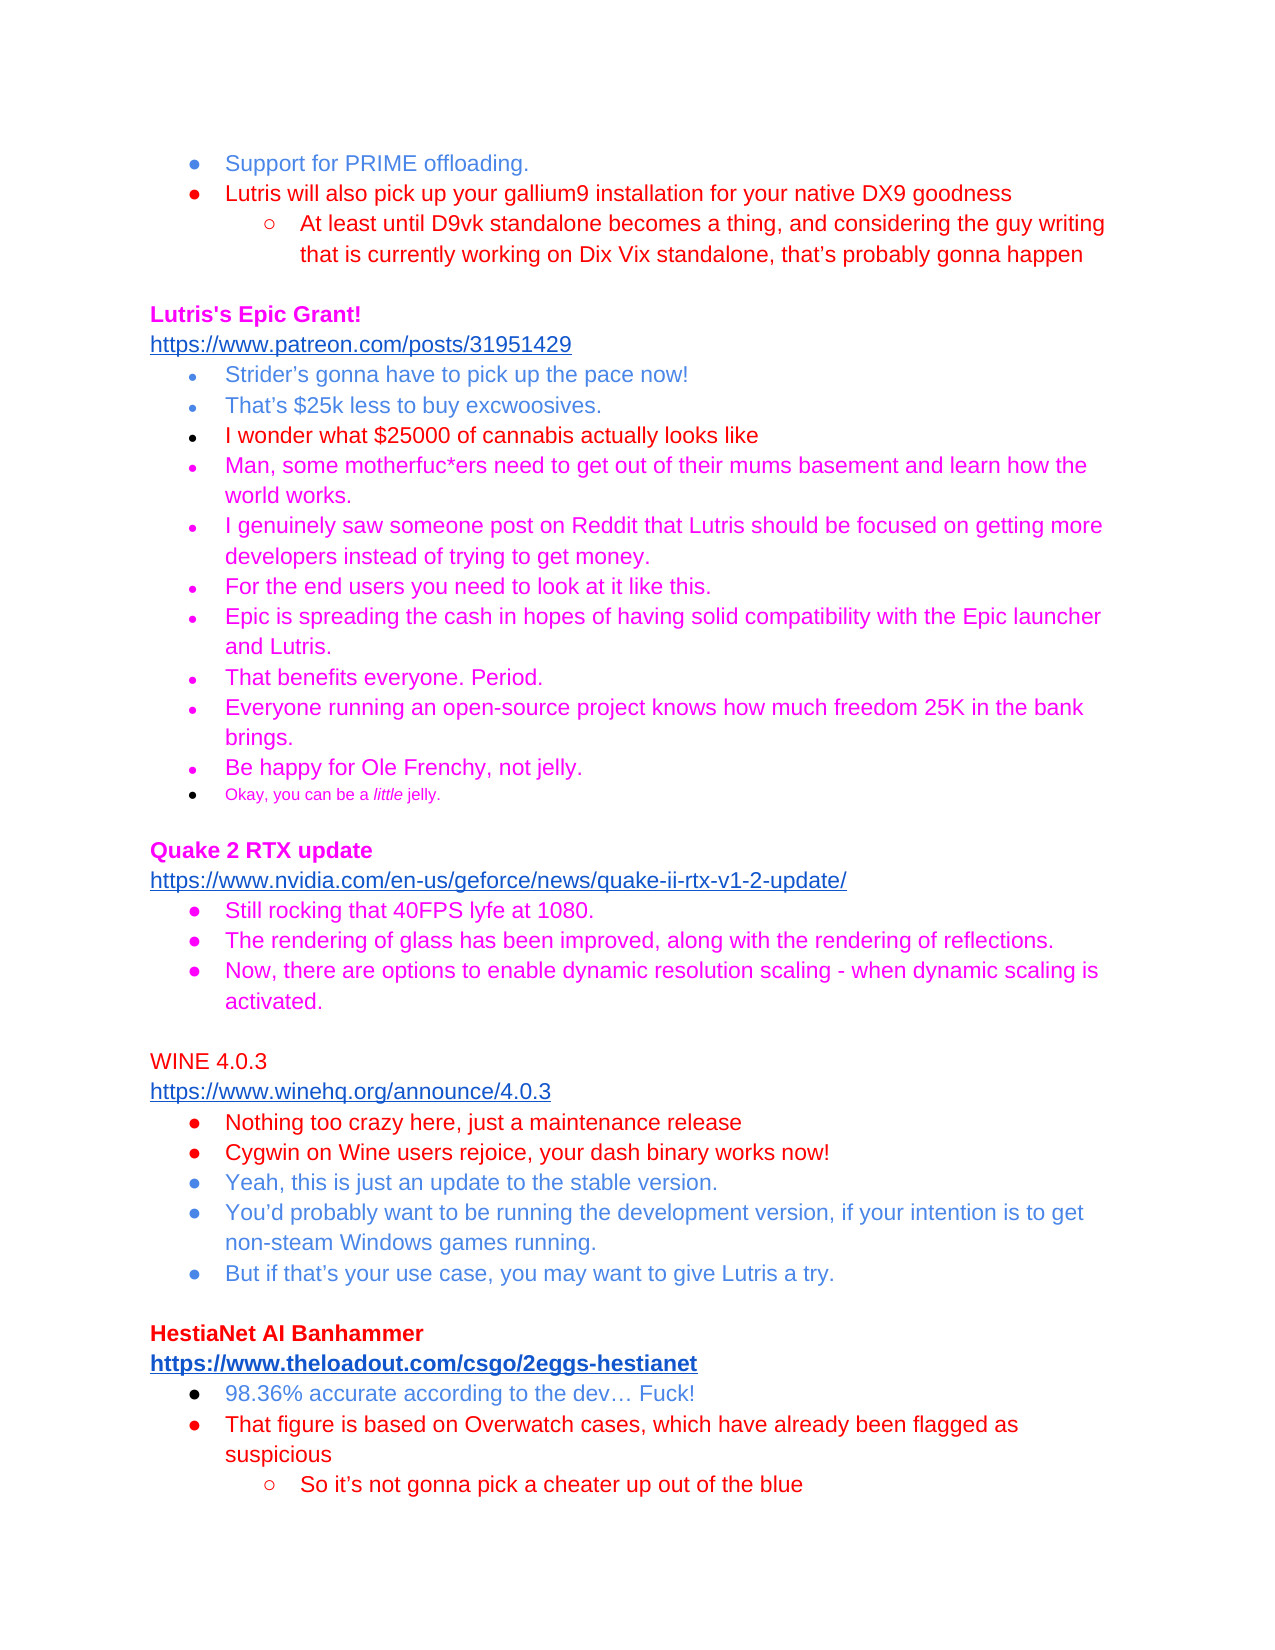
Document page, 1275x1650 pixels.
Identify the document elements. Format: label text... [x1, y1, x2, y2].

text HestiaNet AI Banhammer [150, 1320, 1125, 1346]
list Epic is spreading the cash in hopes of having solid compatibility with the Epic launcher and Lutris. [187, 603, 1125, 660]
list For the end users you need to look at it like this. [187, 573, 1125, 599]
list Cygwin on Wine users rejoice, your dash binary works now! [187, 1139, 1125, 1165]
text https://www.winehq.org/announce/4.0.3 [150, 1078, 1125, 1104]
list I wonder what $25000 of cannabis actually looks like [187, 422, 1125, 448]
text WINE 4.0.3 [150, 1048, 1125, 1074]
text Quake 2 RTX update [150, 837, 1125, 863]
list But if that’s your use case, you may want to give Lutris a try. [187, 1259, 1125, 1286]
list Still rocking that 40FPS lyfe at 1080. [187, 897, 1125, 923]
list Be happy for Ole Frenchy, not jelly. [187, 754, 1125, 781]
list Nothing too crazy here, just a maintenance release [187, 1108, 1125, 1135]
list That benefits everyone. Period. [187, 663, 1125, 690]
list That figure is based on Overwatch cases, which have already been flagged as suspicious [187, 1411, 1125, 1467]
list Strider’s gonna have to pick up the pace now! [187, 361, 1125, 388]
text https://www.nvidia.com/en-us/geforce/news/quake-ii-rtx-v1-2-update/ [150, 867, 1125, 893]
list Yeah, this is just an update to the stable version. [187, 1169, 1125, 1195]
list Man, some motherfuc*ers need to get out of their mums basement and learn how the world works. [187, 452, 1125, 509]
text Lutris's Epic Grant! [150, 301, 1125, 327]
list Lutris will also pick up your gallium9 installation for your native DX9 goodness [187, 180, 1125, 207]
list You’d probably want to be running the development version, if your intention is to get non-steam Windows games running. [187, 1199, 1125, 1256]
list The rendering of glass has been improved, along with the rendering of reflections. [187, 927, 1125, 953]
list That’s $25k less to buy excwoosives. [187, 392, 1125, 418]
list Support for PRIME offloading. [187, 150, 1125, 176]
list So it’s not gonna pick a cheater up out of the blue [262, 1471, 1125, 1497]
text https://www.patreon.com/posts/31951429 [150, 331, 1125, 358]
list Everyone running an open-source project knows how much freedom 25K in the bank brings. [187, 694, 1125, 750]
list Now, there are options to enable dynamic resolution scaling - when dynamic scaling is activated. [187, 957, 1125, 1014]
text https://www.theloadout.com/csgo/2eggs-hestianet [150, 1350, 1125, 1376]
list At least until D9vk standalone becomes a thing, and considering the guy writing that is currently working on Dix Vix standalone, that’s probably gonna happen [262, 210, 1125, 267]
list 98.36% accurate according to the dev… Fuck! [187, 1380, 1125, 1407]
list I genuinely saw someone post on Reddit that Lutris should be focused on getting more developers instead of trying to get money. [187, 512, 1125, 569]
list Okay, you can be a little jelly. [187, 784, 1125, 803]
